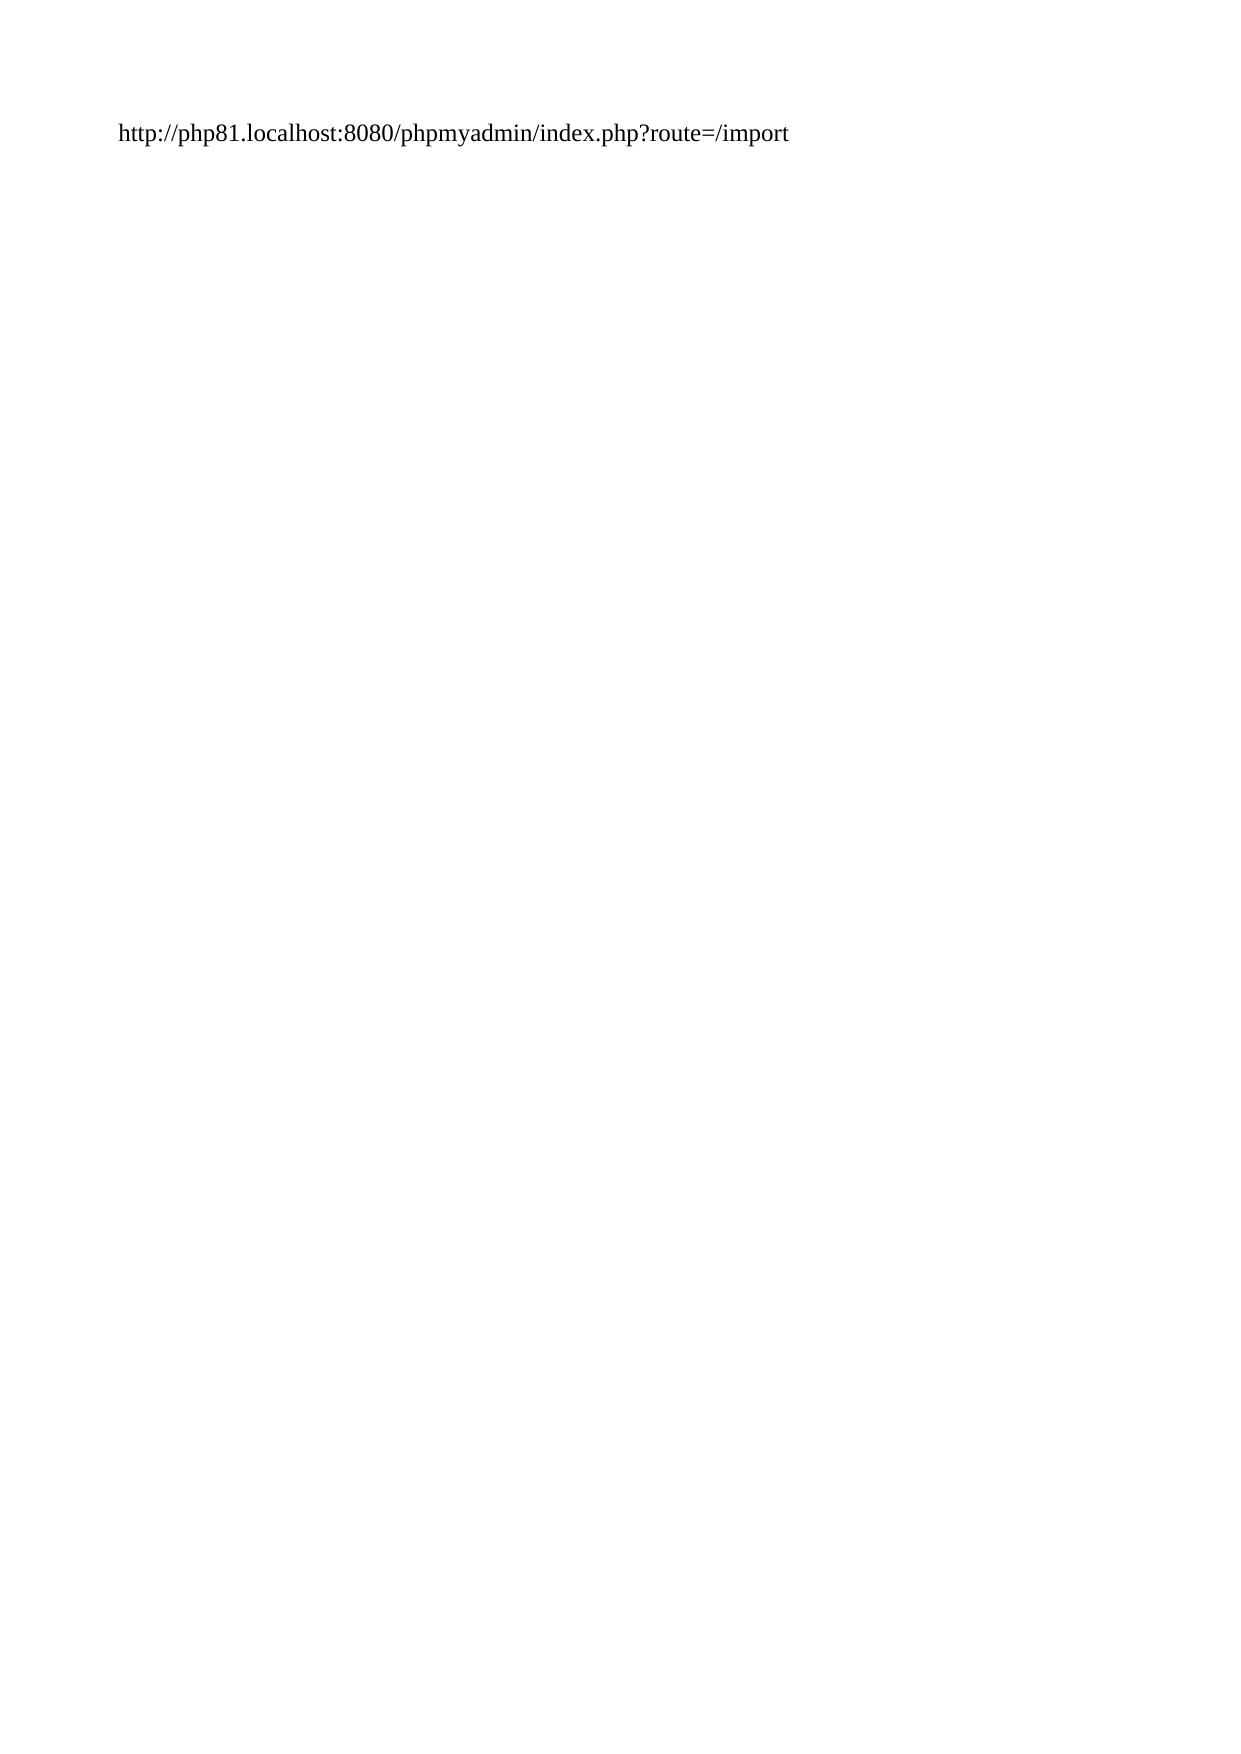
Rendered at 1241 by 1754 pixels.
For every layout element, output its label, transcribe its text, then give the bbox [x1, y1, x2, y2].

text http://php81.localhost:8080/phpmyadmin/index.php?route=/import [118, 118, 1122, 147]
